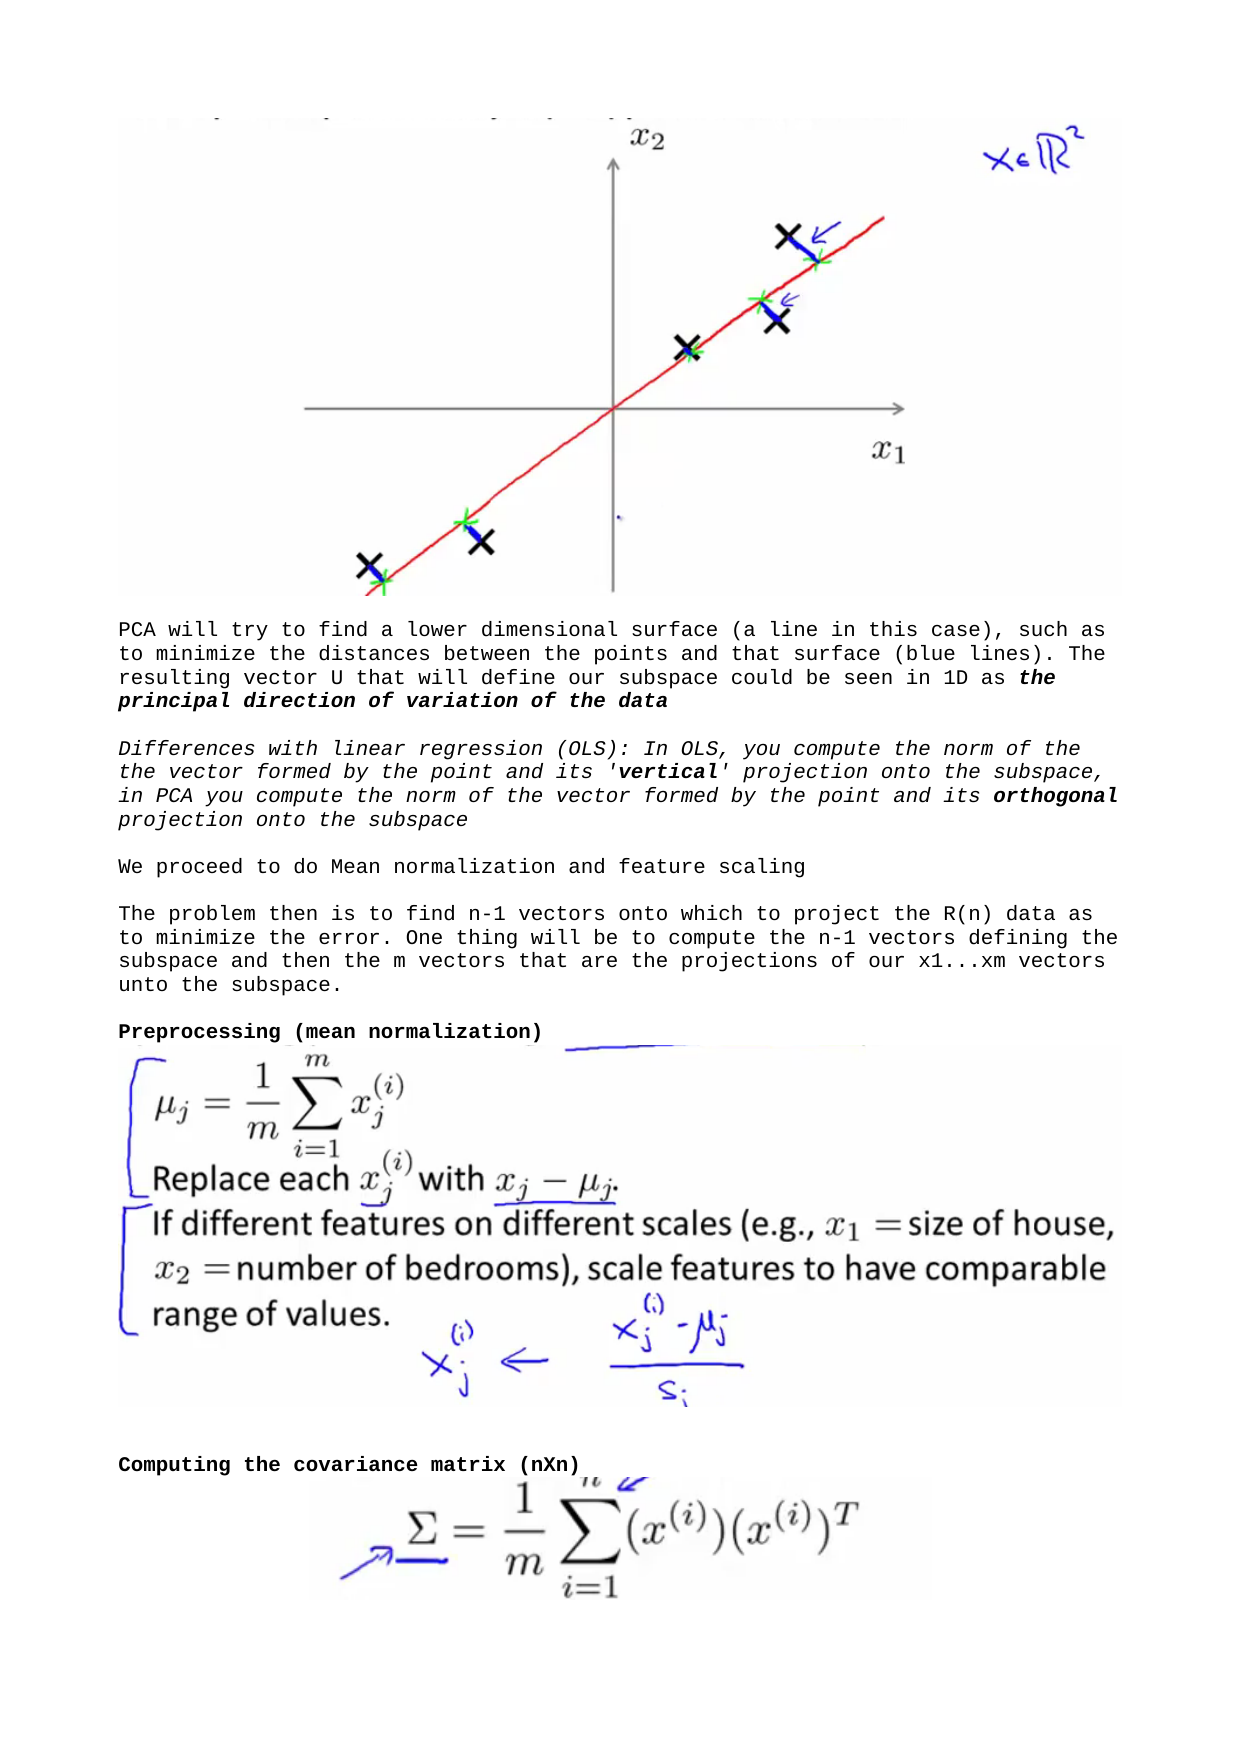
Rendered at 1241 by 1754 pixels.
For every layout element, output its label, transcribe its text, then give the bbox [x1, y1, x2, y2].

text Preprocessing (mean normalization) [118, 1021, 1122, 1045]
text PCA will try to find a lower dimensional surface (a line in this case), such as to minimize the distances between the points and that surface (blue lines). The resulting vector U that will define our subspace could be seen in 1D as the principal direction of variation of the data [118, 619, 1122, 714]
picture [118, 1045, 1123, 1407]
picture [118, 118, 1123, 596]
text Differences with linear regression (OLS): In OLS, you compute the norm of the the vector formed by the point and its 'vertical' projection onto the subspace, in PCA you compute the norm of the vector formed by the point and its orthogonal projection onto the subspace [118, 738, 1122, 832]
text We proceed to do Mean normalization and feature scaling [118, 856, 1122, 879]
text Computing the covariance matrix (nXn) [118, 1454, 1122, 1478]
picture [308, 1477, 932, 1600]
text The problem then is to find n-1 vectors onto which to project the R(n) data as to minimize the error. One thing will be to compute the n-1 vectors defining the subspace and then the m vectors that are the projections of our x1...xm vectors unto the subspace. [118, 903, 1122, 998]
